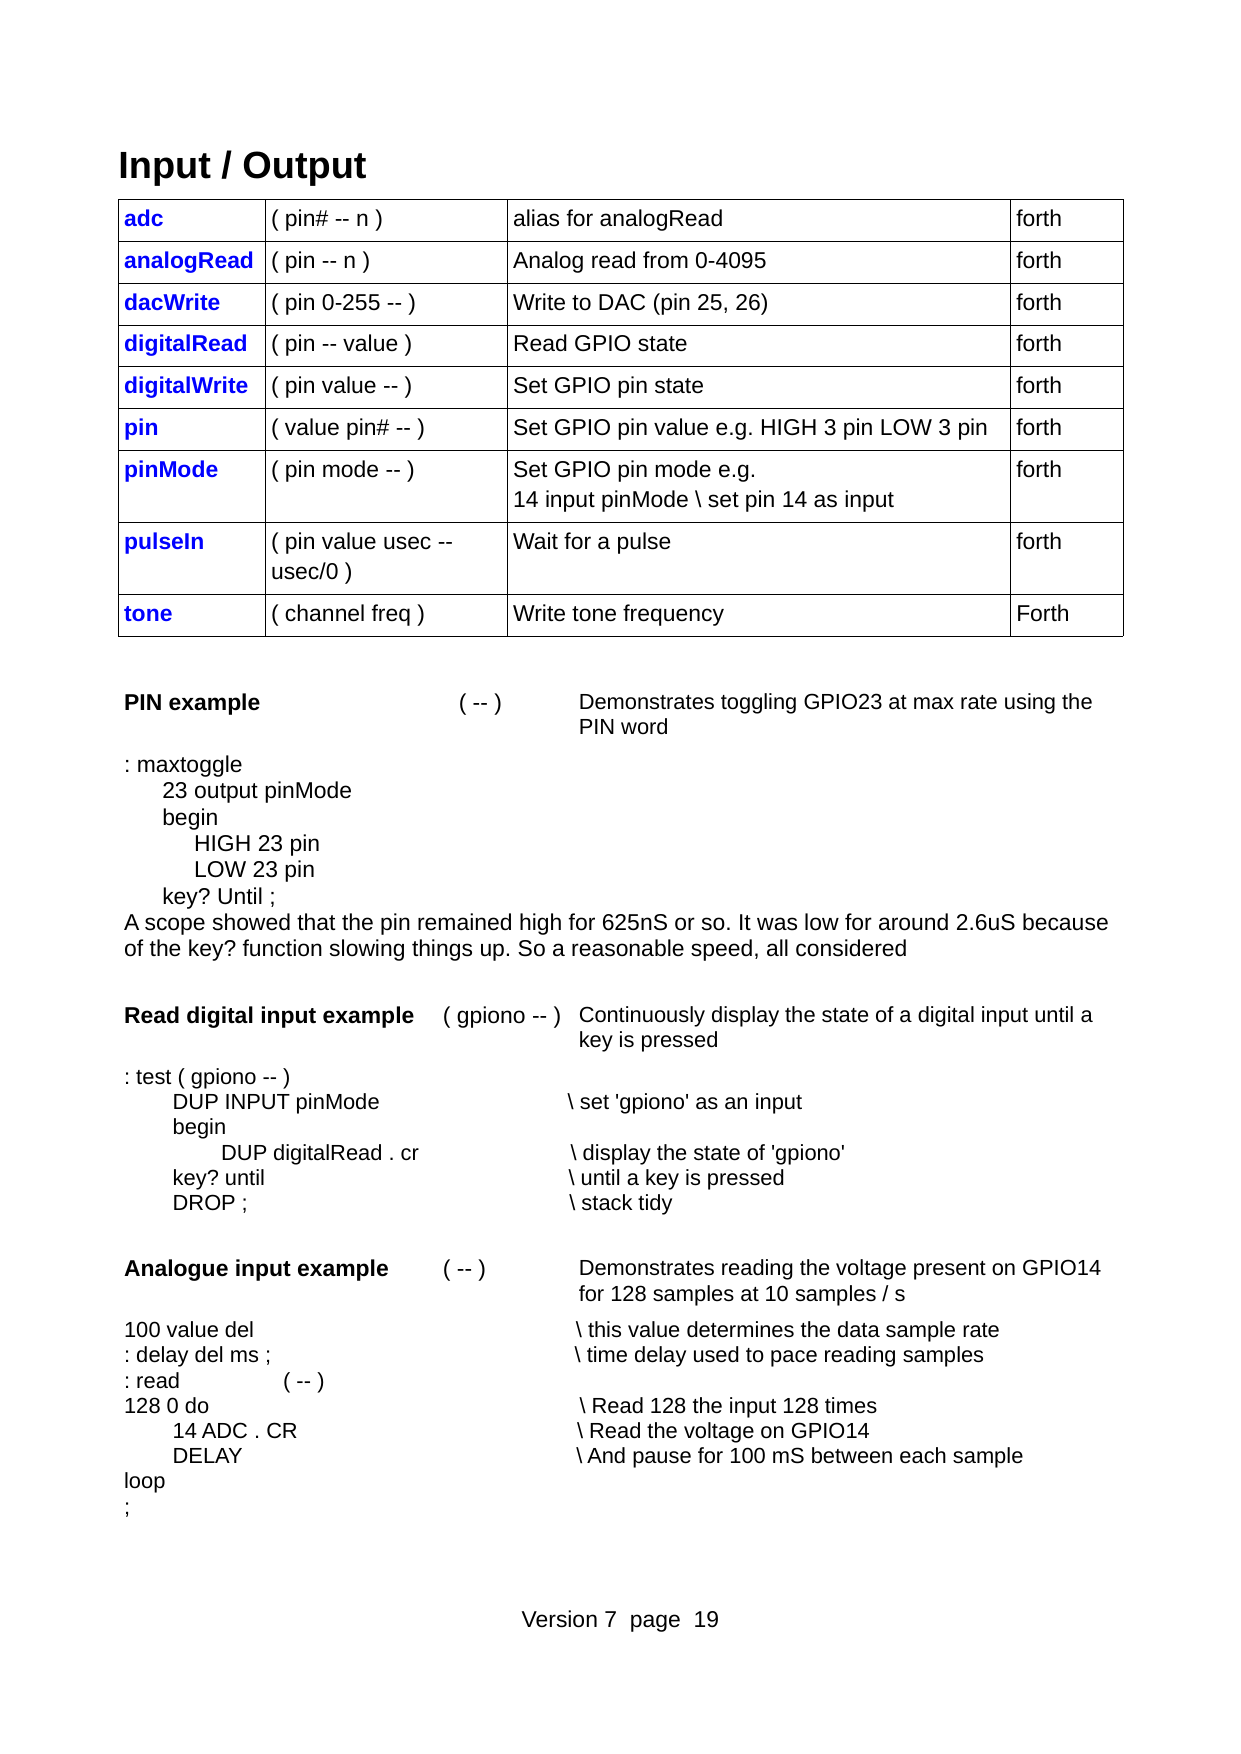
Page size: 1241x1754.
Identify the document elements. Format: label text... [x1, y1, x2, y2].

table_cell Write to DAC (pin 25, 26) [508, 284, 1010, 324]
table_cell Set GPIO pin mode e.g. 14 input pinMode \ set pin 14 as input [508, 451, 1010, 522]
table_header Read digital input example [118, 996, 437, 1058]
table_cell ( pin value usec -- usec/0 ) [266, 523, 507, 594]
table_cell Forth [1011, 595, 1123, 636]
table_cell : maxtoggle 23 output pinMode begin HIGH 23 pin LOW 23 pin key? Until ; A scope showed that the pin remained high for 625nS or so. It was low for around 2.6uS because of the key? function slowing things up. So a reasonable speed, all considered [118, 745, 1123, 967]
table_header ( gpiono -- ) [437, 996, 573, 1058]
table_cell digitalWrite [119, 367, 265, 408]
table_cell ( pin 0-255 -- ) [266, 284, 507, 324]
table_cell Wait for a pulse [508, 523, 1010, 594]
table_cell 100 value del \ this value determines the data sample rate : delay del ms ; \ time delay used to pace reading samples : read ( -- ) 128 0 do \ Read 128 the input 128 times 14 ADC . CR \ Read the voltage on GPIO14 DELAY \ And pause for 100 mS between each sample loop ; [118, 1311, 1123, 1524]
table_cell ( pin value -- ) [266, 367, 507, 408]
table_cell forth [1011, 326, 1123, 366]
table_cell Set GPIO pin state [508, 367, 1010, 408]
table_cell ( value pin# -- ) [266, 409, 507, 450]
table_cell Analog read from 0-4095 [508, 242, 1010, 283]
table_cell analogRead [119, 242, 265, 283]
table_cell ( pin -- value ) [266, 326, 507, 366]
table_cell pin [119, 409, 265, 450]
table_cell Write tone frequency [508, 595, 1010, 636]
table_cell ( channel freq ) [266, 595, 507, 636]
table_header Demonstrates reading the voltage present on GPIO14 for 128 samples at 10 samples / s [573, 1250, 1123, 1311]
table_cell tone [119, 595, 265, 636]
table_cell ( pin mode -- ) [266, 451, 507, 522]
table_cell ( pin -- n ) [266, 242, 507, 283]
table_cell pinMode [119, 451, 265, 522]
table_cell forth [1011, 284, 1123, 324]
table_cell forth [1011, 367, 1123, 408]
table_header ( -- ) [453, 683, 573, 745]
table_header forth [1011, 200, 1123, 241]
table_header Analogue input example [118, 1250, 437, 1311]
table_header alias for analogRead [508, 200, 1010, 241]
table_cell forth [1011, 242, 1123, 283]
table_header ( -- ) [437, 1250, 573, 1311]
table_header PIN example [118, 683, 453, 745]
table_header Continuously display the state of a digital input until a key is pressed [573, 996, 1123, 1058]
table_cell digitalRead [119, 326, 265, 366]
table_cell forth [1011, 451, 1123, 522]
table_header Demonstrates toggling GPIO23 at max rate using the PIN word [573, 683, 1123, 745]
subtitle Input / Output [118, 143, 1122, 187]
table_header adc [119, 200, 265, 241]
table_header ( pin# -- n ) [266, 200, 507, 241]
table_cell : test ( gpiono -- ) DUP INPUT pinMode \ set 'gpiono' as an input begin DUP digitalRead . cr \ display the state of 'gpiono' key? until \ until a key is pressed DROP ; \ stack tidy [118, 1058, 1123, 1221]
table_cell Set GPIO pin value e.g. HIGH 3 pin LOW 3 pin [508, 409, 1010, 450]
table_cell Read GPIO state [508, 326, 1010, 366]
table_cell dacWrite [119, 284, 265, 324]
table_cell pulseIn [119, 523, 265, 594]
table_cell forth [1011, 409, 1123, 450]
table_cell forth [1011, 523, 1123, 594]
